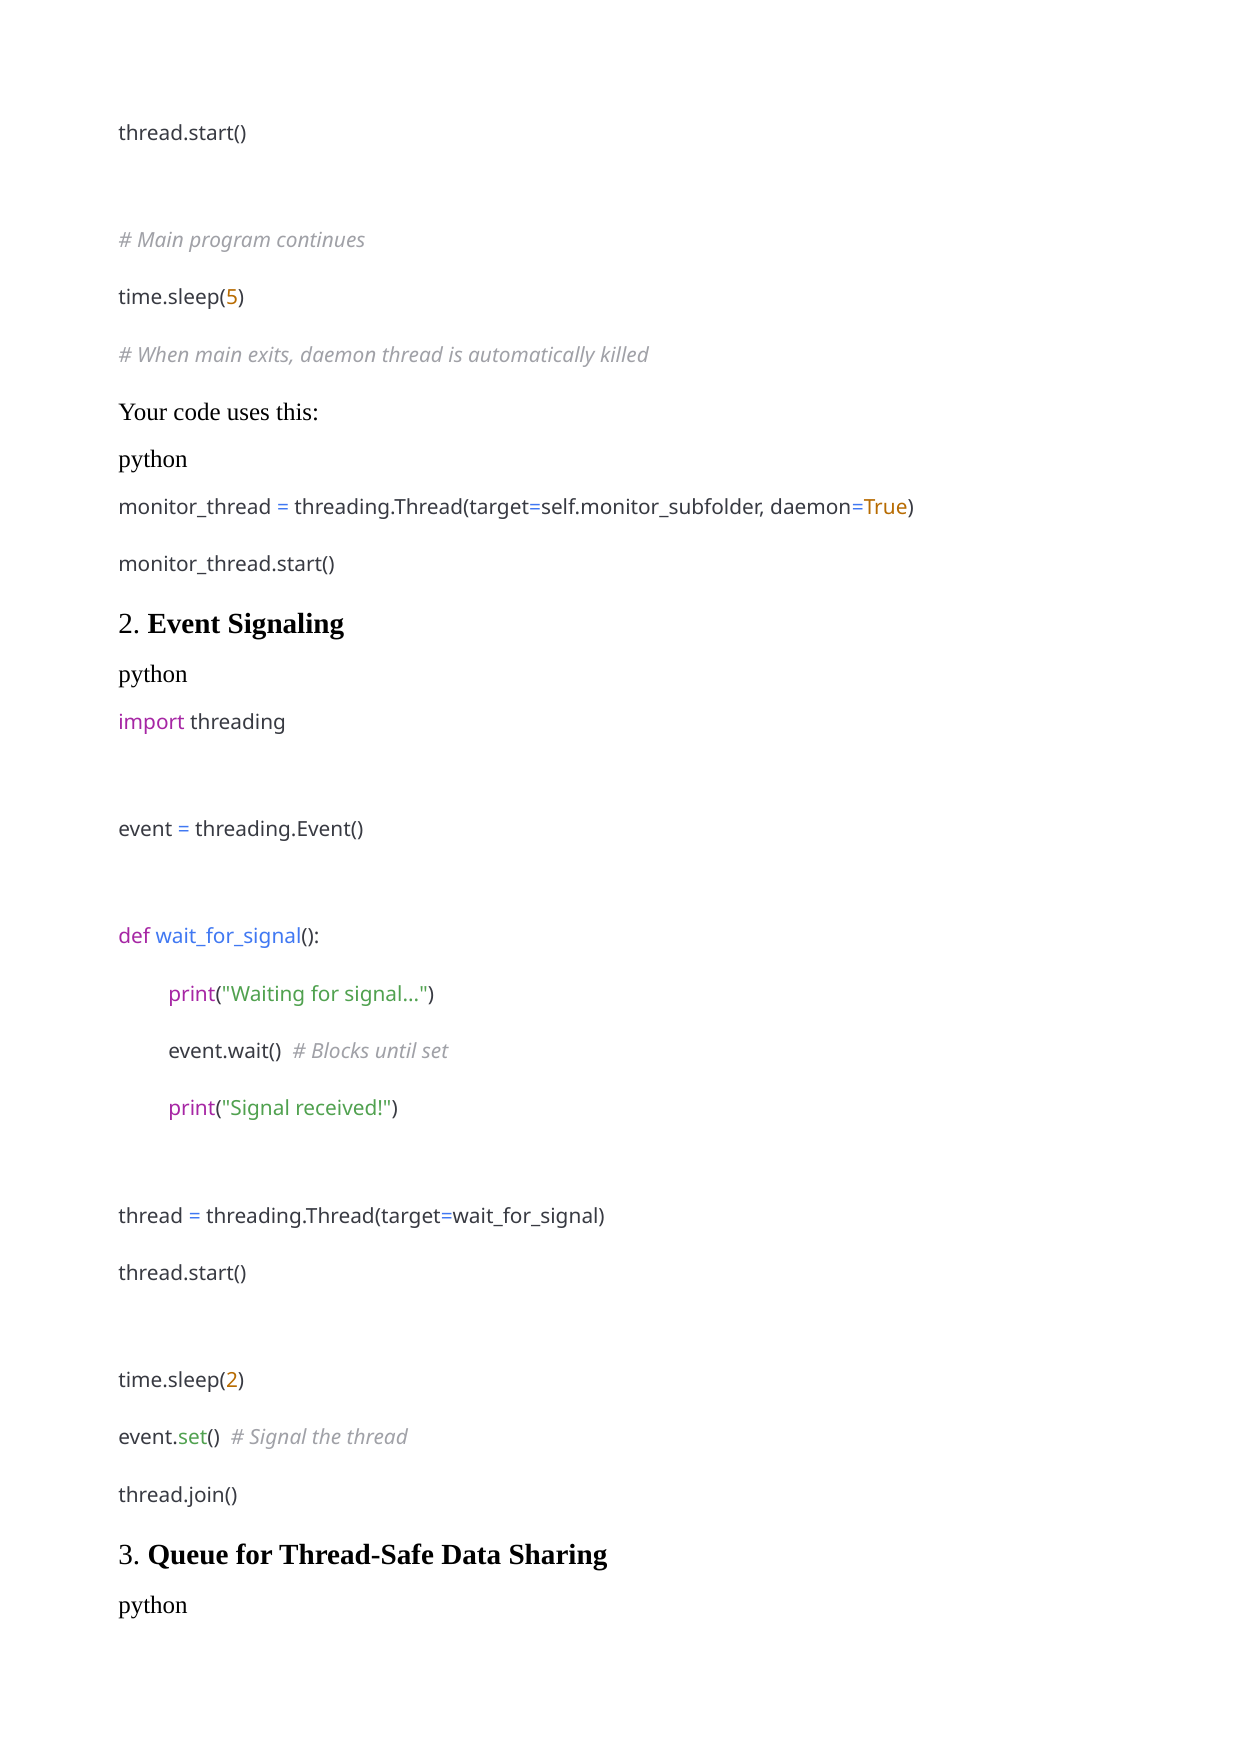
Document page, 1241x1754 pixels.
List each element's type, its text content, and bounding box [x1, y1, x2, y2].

text thread.start() [118, 1258, 1122, 1287]
subtitle 2. Event Signaling [118, 606, 1122, 640]
text time.sleep(2) [118, 1365, 1122, 1394]
text monitor_thread = threading.Thread(target=self.monitor_subfolder, daemon=True) [118, 492, 1122, 521]
text monitor_thread.start() [118, 549, 1122, 578]
text event.set() # Signal the thread [118, 1422, 1122, 1451]
text thread.start() [118, 118, 1122, 147]
text def wait_for_signal(): [118, 922, 1122, 950]
text print("Signal received!") [118, 1093, 1122, 1122]
text python [118, 444, 1122, 473]
text # When main exits, daemon thread is automatically killed [118, 340, 1122, 368]
text event = threading.Event() [118, 814, 1122, 843]
text thread.join() [118, 1480, 1122, 1508]
text # Main program continues [118, 225, 1122, 254]
text python [118, 659, 1122, 688]
text import threading [118, 707, 1122, 736]
text print("Waiting for signal...") [118, 979, 1122, 1007]
text Your code uses this: [118, 397, 1122, 426]
text python [118, 1590, 1122, 1619]
text thread = threading.Thread(target=wait_for_signal) [118, 1201, 1122, 1229]
subtitle 3. Queue for Thread-Safe Data Sharing [118, 1537, 1122, 1570]
text time.sleep(5) [118, 282, 1122, 311]
text event.wait() # Blocks until set [118, 1036, 1122, 1065]
